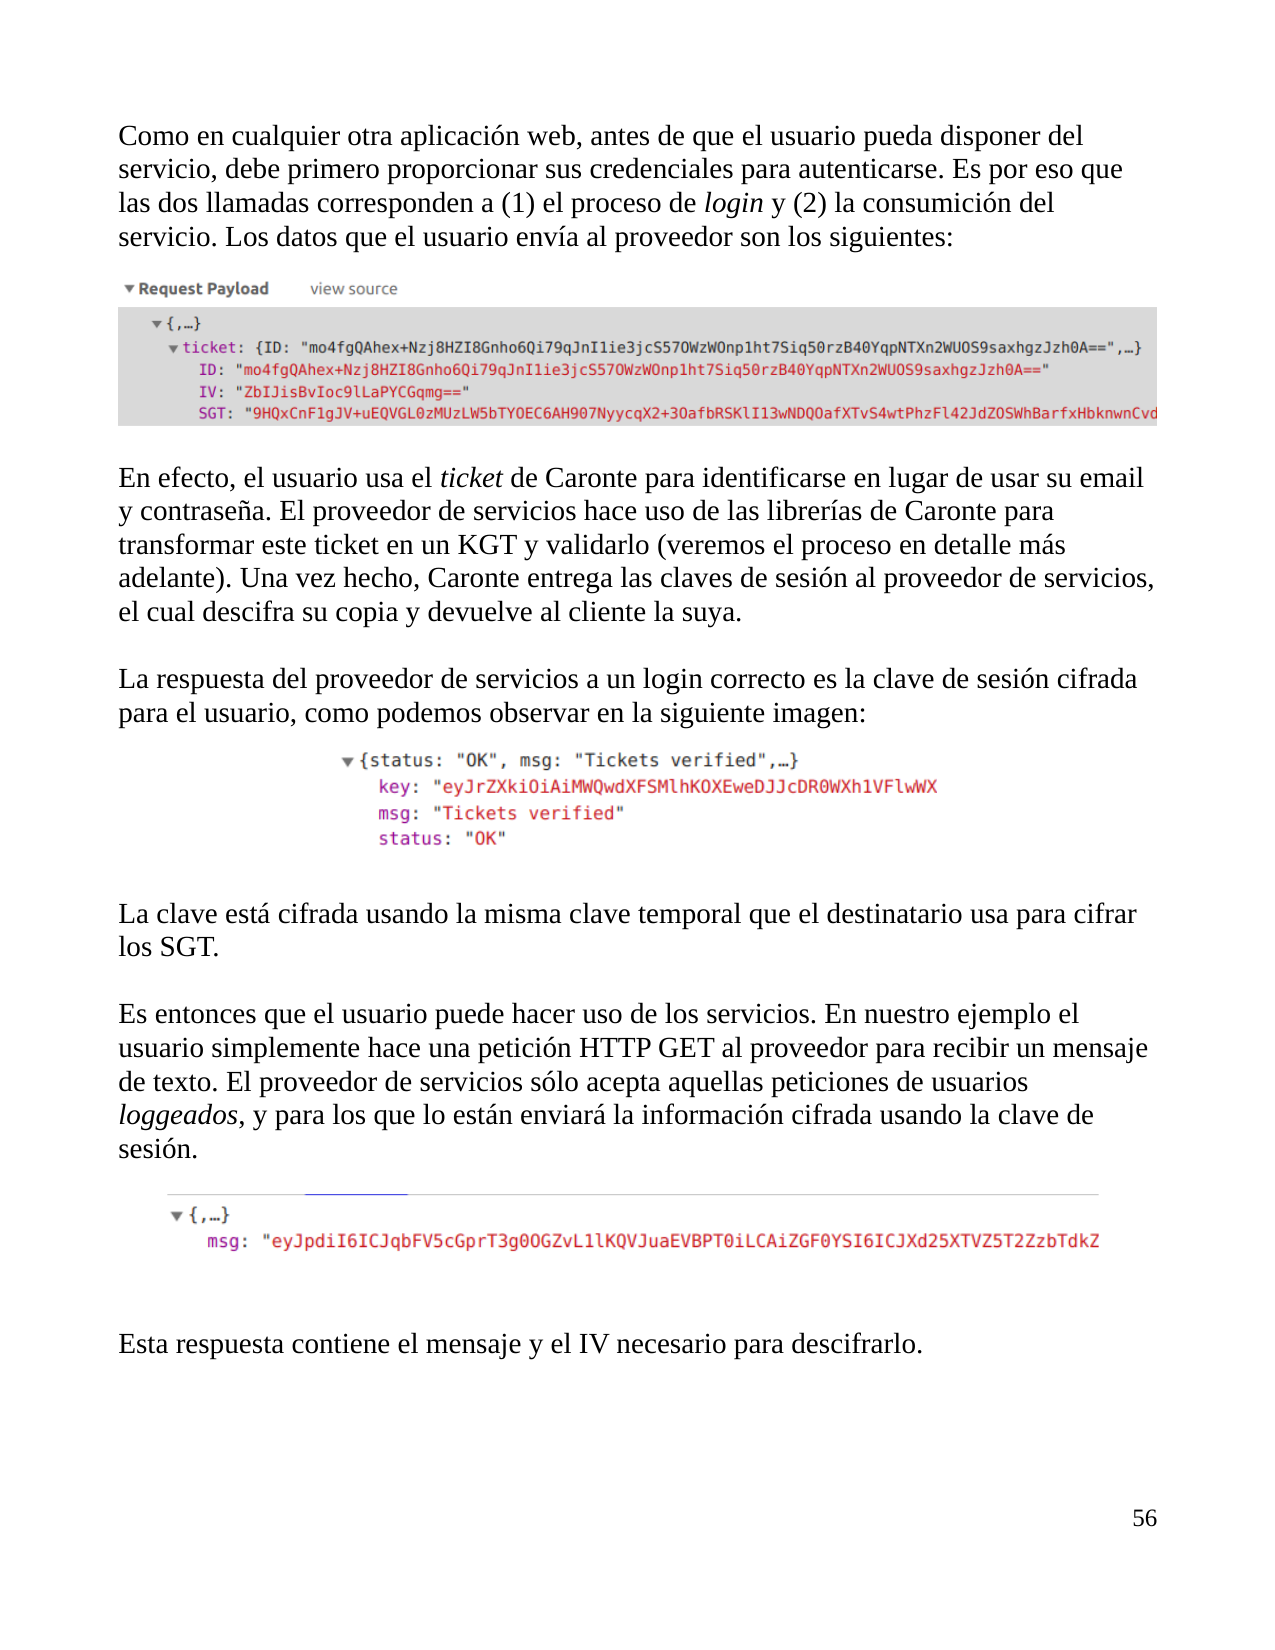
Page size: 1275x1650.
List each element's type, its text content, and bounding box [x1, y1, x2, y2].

text Esta respuesta contiene el mensaje y el IV necesario para descifrarlo. [118, 1326, 1157, 1359]
text Como en cualquier otra aplicación web, antes de que el usuario pueda disponer del servicio, debe primero proporcionar sus credenciales para autenticarse. Es por eso que las dos llamadas corresponden a (1) el proceso de login y (2) la consumición del servicio. Los datos que el usuario envía al proveedor son los siguientes: [118, 118, 1157, 252]
picture [338, 745, 937, 870]
text La respuesta del proveedor de servicios a un login correcto es la clave de sesión cifrada para el usuario, como podemos observar en la siguiente imagen: [118, 661, 1157, 728]
text En efecto, el usuario usa el ticket de Caronte para identificarse en lugar de usar su email y contraseña. El proveedor de servicios hace uso de las librerías de Caronte para transformar este ticket en un KGT y validarlo (veremos el proceso en detalle más adelante). Una vez hecho, Caronte entrega las claves de sesión al proveedor de servicios, el cual descifra su copia y devuelve al cliente la suya. [118, 460, 1157, 628]
picture [167, 1194, 1099, 1293]
text Es entonces que el usuario puede hacer uso de los servicios. En nuestro ejemplo el usuario simplemente hace una petición HTTP GET al proveedor para recibir un mensaje de texto. El proveedor de servicios sólo acepta aquellas peticiones de usuarios loggeados, y para los que lo están enviará la información cifrada usando la clave de sesión. [118, 997, 1157, 1164]
picture [118, 271, 1157, 427]
text La clave está cifrada usando la misma clave temporal que el destinatario usa para cifrar los SGT. [118, 896, 1157, 963]
